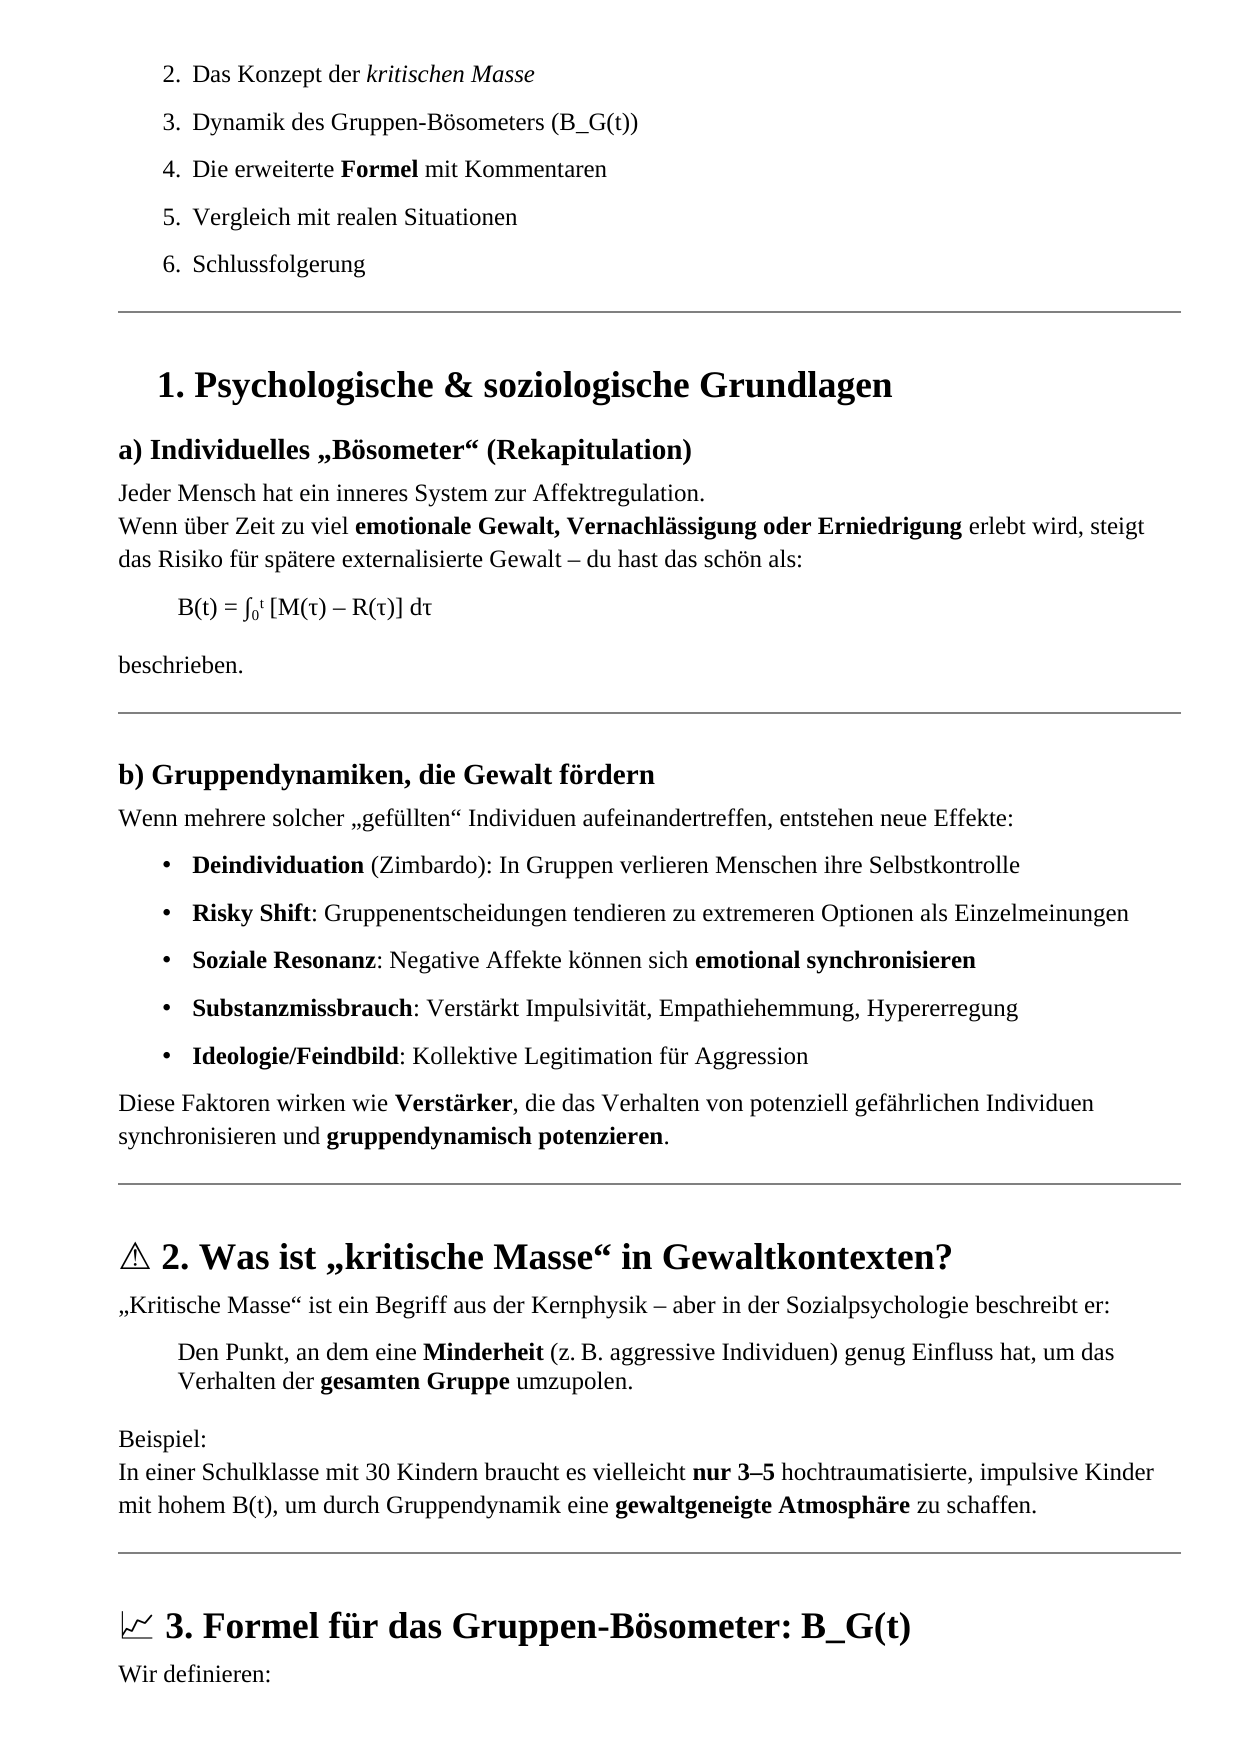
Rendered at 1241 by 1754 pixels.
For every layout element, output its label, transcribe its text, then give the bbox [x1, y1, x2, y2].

subtitle 🧠 1. Psychologische & soziologische Grundlagen [118, 362, 1181, 405]
text Jeder Mensch hat ein inneres System zur Affektregulation. Wenn über Zeit zu viel emotionale Gewalt, Vernachlässigung oder Erniedrigung erlebt wird, steigt das Risiko für spätere externalisierte Gewalt – du hast das schön als: [118, 478, 1181, 573]
subtitle ⚠️ 2. Was ist „kritische Masse“ in Gewaltkontexten? [118, 1234, 1181, 1277]
subtitle b) Gruppendynamiken, die Gewalt fördern [118, 757, 1181, 790]
list Risky Shift: Gruppenentscheidungen tendieren zu extremeren Optionen als Einzelmeinungen [162, 898, 1181, 927]
list Substanzmissbrauch: Verstärkt Impulsivität, Empathiehemmung, Hypererregung [162, 993, 1181, 1022]
list Soziale Resonanz: Negative Affekte können sich emotional synchronisieren [162, 946, 1181, 974]
text Wenn mehrere solcher „gefüllten“ Individuen aufeinandertreffen, entstehen neue Effekte: [118, 803, 1181, 832]
list Deindividuation (Zimbardo): In Gruppen verlieren Menschen ihre Selbstkontrolle [162, 850, 1181, 879]
subtitle a) Individuelles „Bösometer“ (Rekapitulation) [118, 432, 1181, 466]
list Dynamik des Gruppen-Bösometers (B_G(t)) [162, 107, 1181, 135]
text Diese Faktoren wirken wie Verstärker, die das Verhalten von potenziell gefährlichen Individuen synchronisieren und gruppendynamisch potenzieren. [118, 1088, 1181, 1150]
list Die erweiterte Formel mit Kommentaren [162, 154, 1181, 183]
text Wir definieren: [118, 1659, 1181, 1687]
list Schlussfolgerung [162, 249, 1181, 278]
text „Kritische Masse“ ist ein Begriff aus der Kernphysik – aber in der Sozialpsychologie beschreibt er: [118, 1290, 1181, 1318]
subtitle 📈 3. Formel für das Gruppen-Bösometer: B_G(t) [118, 1603, 1181, 1646]
text beschrieben. [118, 650, 1181, 679]
list Das Konzept der kritischen Masse [162, 59, 1181, 88]
list Vergleich mit realen Situationen [162, 202, 1181, 231]
text B(t) = ∫₀ᵗ [M(τ) – R(τ)] dτ [177, 592, 1122, 621]
list Ideologie/Feindbild: Kollektive Legitimation für Aggression [162, 1041, 1181, 1069]
text Den Punkt, an dem eine Minderheit (z. B. aggressive Individuen) genug Einfluss hat, um das Verhalten der gesamten Gruppe umzupolen. [177, 1337, 1122, 1395]
text Beispiel: In einer Schulklasse mit 30 Kindern braucht es vielleicht nur 3–5 hochtraumatisierte, impulsive Kinder mit hohem B(t), um durch Gruppendynamik eine gewaltgeneigte Atmosphäre zu schaffen. [118, 1424, 1181, 1519]
